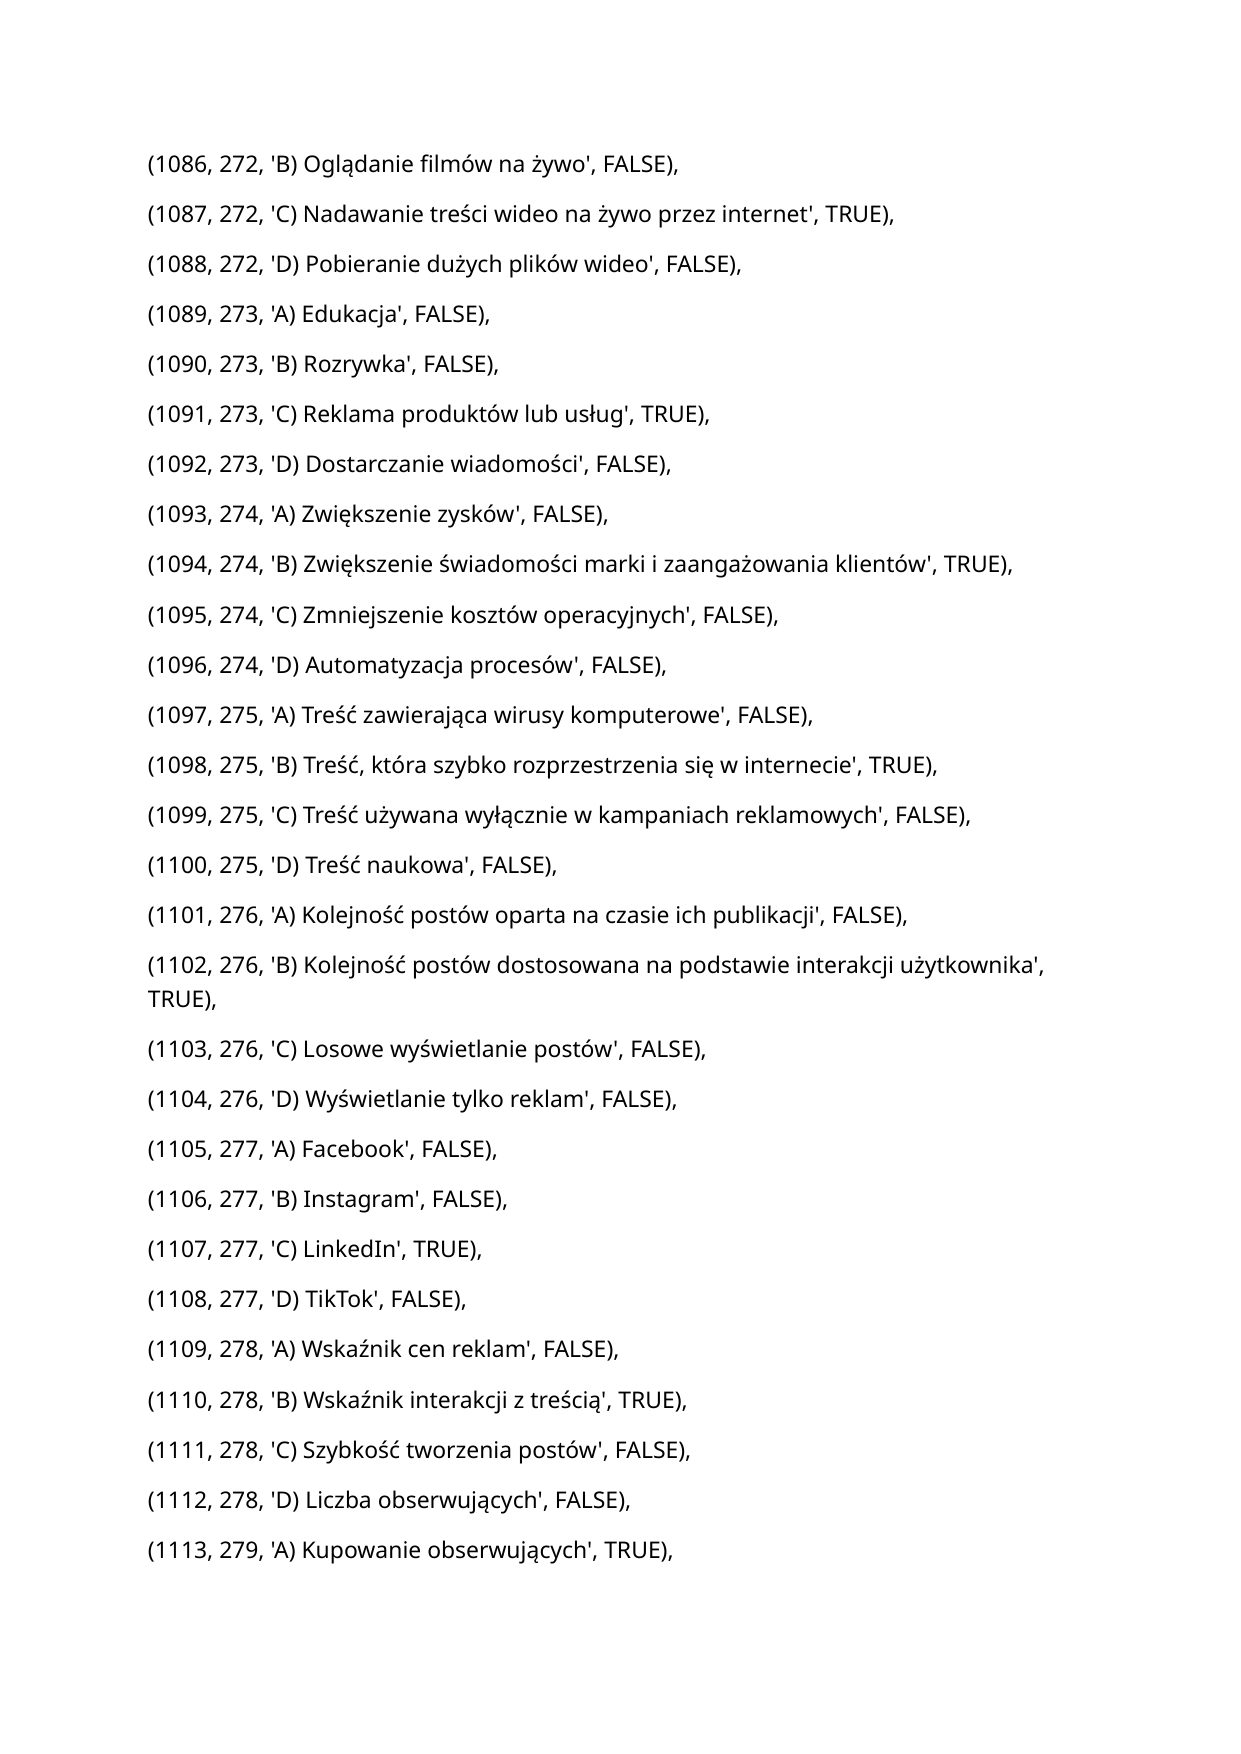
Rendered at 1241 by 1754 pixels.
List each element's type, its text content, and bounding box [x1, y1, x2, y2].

text (1107, 277, 'C) LinkedIn', TRUE), [148, 1233, 1093, 1264]
text (1091, 273, 'C) Reklama produktów lub usług', TRUE), [148, 398, 1093, 429]
text (1100, 275, 'D) Treść naukowa', FALSE), [148, 849, 1093, 880]
text (1112, 278, 'D) Liczba obserwujących', FALSE), [148, 1484, 1093, 1515]
text (1102, 276, 'B) Kolejność postów dostosowana na podstawie interakcji użytkownika', TRUE), [148, 949, 1093, 1014]
text (1103, 276, 'C) Losowe wyświetlanie postów', FALSE), [148, 1033, 1093, 1064]
text (1105, 277, 'A) Facebook', FALSE), [148, 1133, 1093, 1164]
text (1092, 273, 'D) Dostarczanie wiadomości', FALSE), [148, 448, 1093, 479]
text (1110, 278, 'B) Wskaźnik interakcji z treścią', TRUE), [148, 1383, 1093, 1415]
text (1097, 275, 'A) Treść zawierająca wirusy komputerowe', FALSE), [148, 699, 1093, 730]
text (1101, 276, 'A) Kolejność postów oparta na czasie ich publikacji', FALSE), [148, 899, 1093, 930]
text (1109, 278, 'A) Wskaźnik cen reklam', FALSE), [148, 1333, 1093, 1365]
text (1093, 274, 'A) Zwiększenie zysków', FALSE), [148, 498, 1093, 529]
text (1099, 275, 'C) Treść używana wyłącznie w kampaniach reklamowych', FALSE), [148, 799, 1093, 830]
text (1088, 272, 'D) Pobieranie dużych plików wideo', FALSE), [148, 248, 1093, 279]
text (1086, 272, 'B) Oglądanie filmów na żywo', FALSE), [148, 148, 1093, 179]
text (1104, 276, 'D) Wyświetlanie tylko reklam', FALSE), [148, 1083, 1093, 1114]
text (1096, 274, 'D) Automatyzacja procesów', FALSE), [148, 649, 1093, 680]
text (1094, 274, 'B) Zwiększenie świadomości marki i zaangażowania klientów', TRUE), [148, 548, 1093, 580]
text (1098, 275, 'B) Treść, która szybko rozprzestrzenia się w internecie', TRUE), [148, 749, 1093, 780]
text (1087, 272, 'C) Nadawanie treści wideo na żywo przez internet', TRUE), [148, 198, 1093, 229]
text (1095, 274, 'C) Zmniejszenie kosztów operacyjnych', FALSE), [148, 598, 1093, 630]
text (1089, 273, 'A) Edukacja', FALSE), [148, 298, 1093, 329]
text (1106, 277, 'B) Instagram', FALSE), [148, 1183, 1093, 1214]
text (1111, 278, 'C) Szybkość tworzenia postów', FALSE), [148, 1434, 1093, 1465]
text (1090, 273, 'B) Rozrywka', FALSE), [148, 348, 1093, 379]
text (1113, 279, 'A) Kupowanie obserwujących', TRUE), [148, 1534, 1093, 1565]
text (1108, 277, 'D) TikTok', FALSE), [148, 1283, 1093, 1314]
